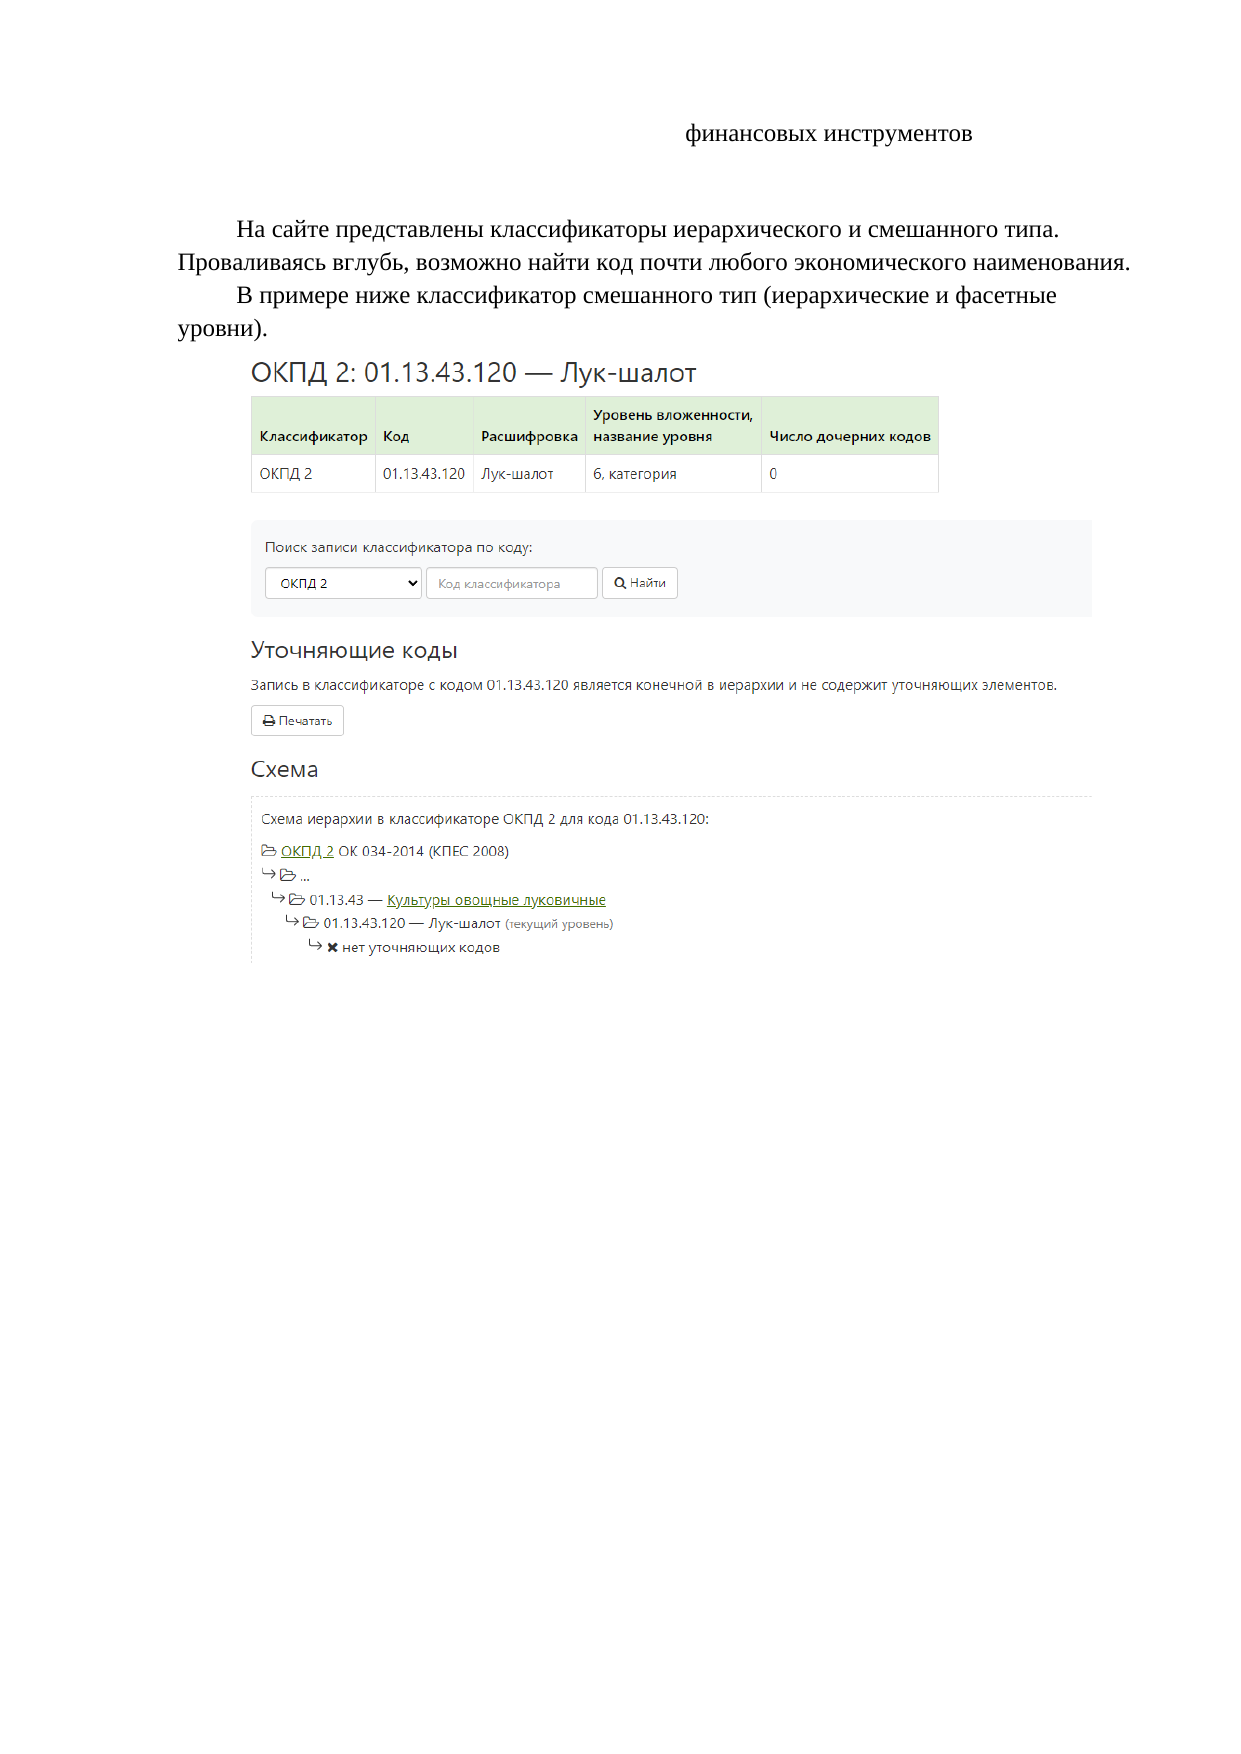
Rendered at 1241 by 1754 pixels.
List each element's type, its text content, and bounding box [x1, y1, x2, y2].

text В примере ниже классификатор смешанного тип (иерархические и фасетные уровни). [177, 280, 1152, 342]
table_cell финансовых инструментов [682, 118, 1150, 163]
table_cell [174, 118, 310, 163]
picture [236, 345, 1092, 963]
table_cell [310, 118, 682, 163]
text На сайте представлены классификаторы иерархического и смешанного типа. Проваливаясь вглубь, возможно найти код почти любого экономического наименования. [177, 214, 1152, 276]
